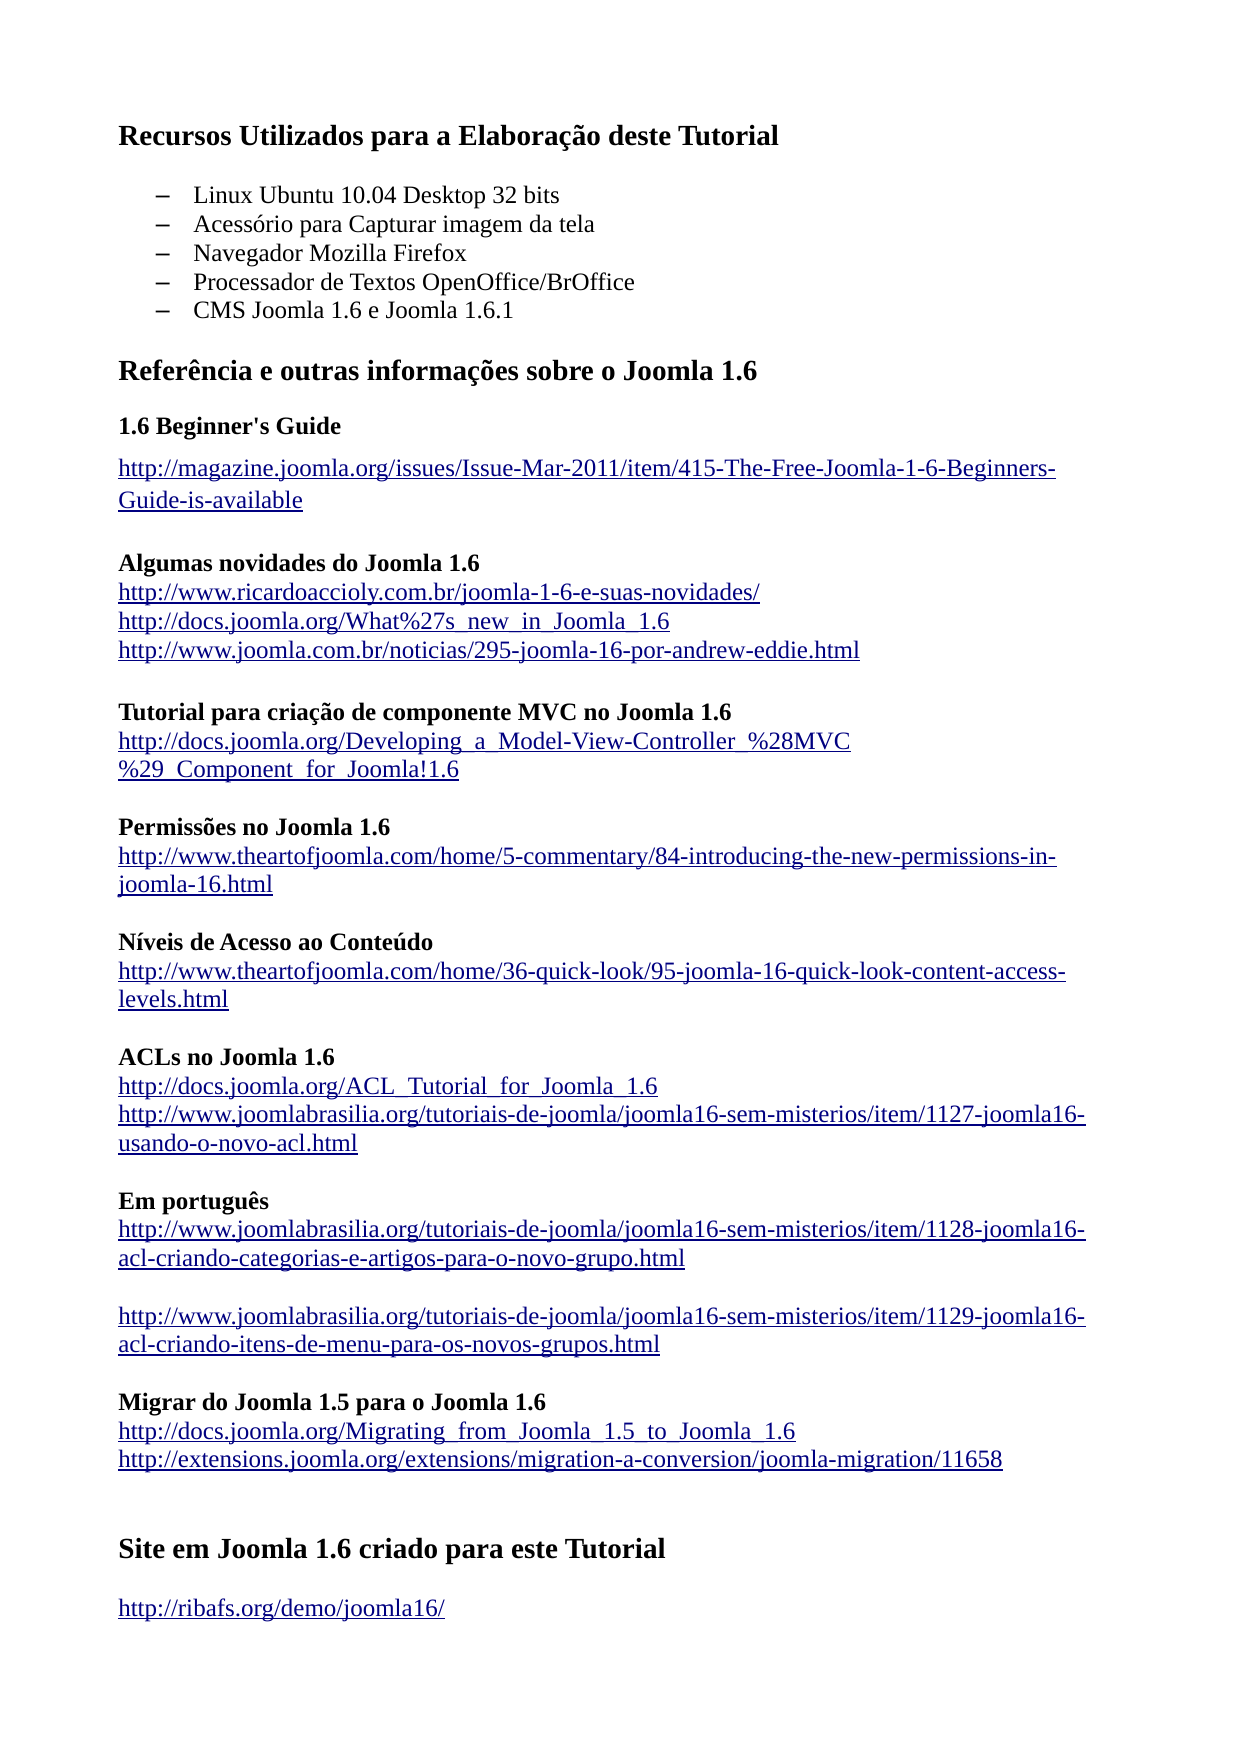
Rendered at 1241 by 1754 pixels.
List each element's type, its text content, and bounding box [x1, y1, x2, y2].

text Níveis de Acesso ao Conteúdo [118, 927, 1122, 956]
text Recursos Utilizados para a Elaboração deste Tutorial [118, 118, 1122, 152]
text http://www.theartofjoomla.com/home/5-commentary/84-introducing-the-new-permissions-in-joomla-16.html [118, 841, 1122, 898]
text Tutorial para criação de componente MVC no Joomla 1.6 [118, 697, 1122, 726]
text Em português [118, 1186, 1122, 1214]
list CMS Joomla 1.6 e Joomla 1.6.1 [156, 295, 1122, 324]
text http://www.joomla.com.br/noticias/295-joomla-16-por-andrew-eddie.html [118, 635, 1122, 663]
text http://docs.joomla.org/ACL_Tutorial_for_Joomla_1.6 [118, 1071, 1122, 1099]
text http://www.joomlabrasilia.org/tutoriais-de-joomla/joomla16-sem-misterios/item/1127-joomla16-usando-o-novo-acl.html [118, 1099, 1122, 1157]
text http://docs.joomla.org/What%27s_new_in_Joomla_1.6 [118, 606, 1122, 635]
text Migrar do Joomla 1.5 para o Joomla 1.6 [118, 1387, 1122, 1416]
list Linux Ubuntu 10.04 Desktop 32 bits [156, 180, 1122, 209]
text http://www.joomlabrasilia.org/tutoriais-de-joomla/joomla16-sem-misterios/item/1128-joomla16-acl-criando-categorias-e-artigos-para-o-novo-grupo.html [118, 1214, 1122, 1272]
text ACLs no Joomla 1.6 [118, 1042, 1122, 1071]
text Algumas novidades do Joomla 1.6 [118, 548, 1122, 577]
list Acessório para Capturar imagem da tela [156, 209, 1122, 238]
text Site em Joomla 1.6 criado para este Tutorial [118, 1531, 1122, 1564]
list Navegador Mozilla Firefox [156, 238, 1122, 267]
text Referência e outras informações sobre o Joomla 1.6 [118, 353, 1122, 386]
text http://www.joomlabrasilia.org/tutoriais-de-joomla/joomla16-sem-misterios/item/1129-joomla16-acl-criando-itens-de-menu-para-os-novos-grupos.html [118, 1301, 1122, 1358]
subtitle 1.6 Beginner's Guide [118, 411, 1122, 440]
text http://ribafs.org/demo/joomla16/ [118, 1593, 1122, 1622]
text http://magazine.joomla.org/issues/Issue-Mar-2011/item/415-The-Free-Joomla-1-6-Beginners-Guide-is-available [118, 453, 1122, 515]
text http://extensions.joomla.org/extensions/migration-a-conversion/joomla-migration/11658 [118, 1444, 1122, 1473]
text http://docs.joomla.org/Developing_a_Model-View-Controller_%28MVC%29_Component_for_Joomla!1.6 [118, 726, 1122, 783]
text Permissões no Joomla 1.6 [118, 812, 1122, 841]
text http://www.ricardoaccioly.com.br/joomla-1-6-e-suas-novidades/ [118, 577, 1122, 606]
text http://docs.joomla.org/Migrating_from_Joomla_1.5_to_Joomla_1.6 [118, 1416, 1122, 1444]
list Processador de Textos OpenOffice/BrOffice [156, 267, 1122, 295]
text http://www.theartofjoomla.com/home/36-quick-look/95-joomla-16-quick-look-content-access-levels.html [118, 956, 1122, 1013]
